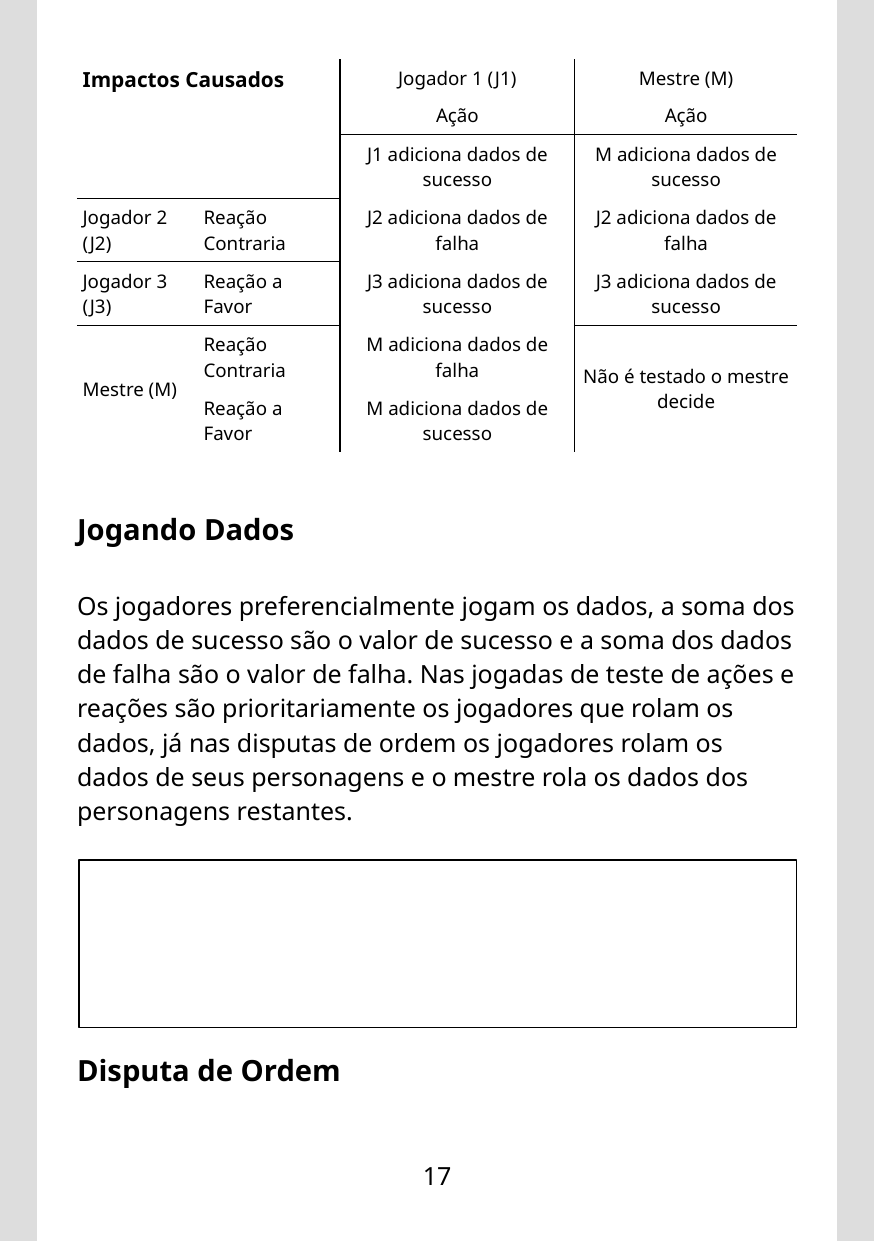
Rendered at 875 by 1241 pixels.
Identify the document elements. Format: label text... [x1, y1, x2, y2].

table_cell J2 adiciona dados de falha [341, 198, 574, 261]
table_cell Ação [341, 96, 574, 134]
table_cell J3 adiciona dados de sucesso [575, 261, 797, 325]
table_cell Jogador 2 (J2) [77, 199, 198, 261]
table_cell Não é testado o mestre decide [575, 326, 797, 452]
table_cell Reação Contraria [198, 326, 339, 388]
table_cell Reação Contraria [198, 199, 339, 261]
table_cell J2 adiciona dados de falha [575, 198, 797, 261]
table_header Mestre (M) [575, 59, 797, 96]
table_cell Mestre (M) [77, 326, 198, 452]
subtitle Jogando Dados [77, 509, 797, 549]
table_cell J1 adiciona dados de sucesso [341, 135, 574, 198]
text Os jogadores preferencialmente jogam os dados, a soma dos dados de sucesso são o valor de sucesso e a soma dos dados de falha são o valor de falha. Nas jogadas de teste de ações e reações são prioritariamente os jogadores que rolam os dados, já nas disputas de ordem os jogadores rolam os dados de seus personagens e o mestre rola os dados dos personagens restantes. [77, 589, 797, 827]
table_header Jogador 1 (J1) [341, 59, 574, 96]
table_cell M adiciona dados de sucesso [575, 135, 797, 198]
subtitle Disputa de Ordem [77, 867, 797, 1089]
table_cell Jogador 3 (J3) [77, 262, 198, 325]
table_header Impactos Causados [77, 59, 339, 198]
table_cell Reação a Favor [198, 262, 339, 325]
table_cell Ação [575, 96, 797, 134]
table_cell J3 adiciona dados de sucesso [341, 261, 574, 325]
table_cell Reação a Favor [198, 388, 339, 452]
table_cell M adiciona dados de falha [341, 325, 574, 388]
table_cell M adiciona dados de sucesso [341, 388, 574, 452]
